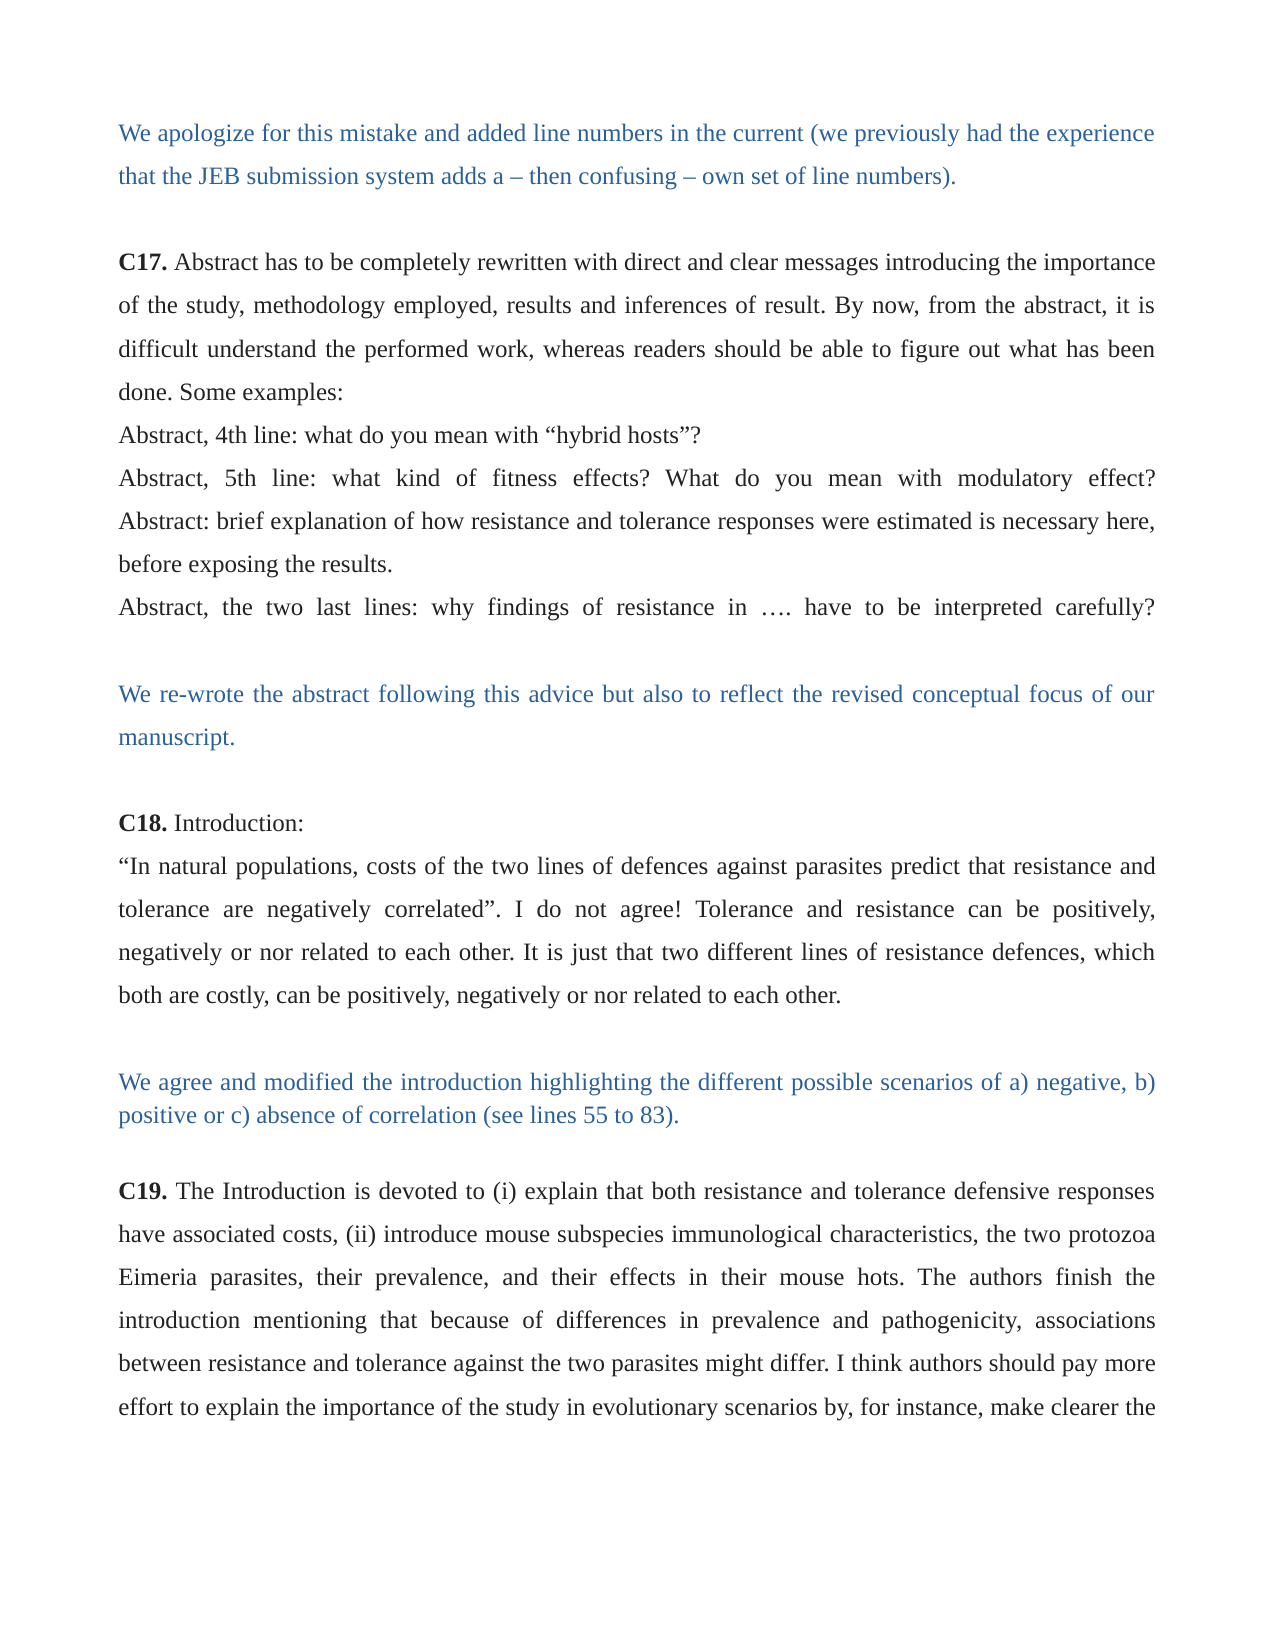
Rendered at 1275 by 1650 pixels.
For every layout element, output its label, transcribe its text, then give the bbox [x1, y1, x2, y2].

text We re-wrote the abstract following this advice but also to reflect the revised conceptual focus of our manuscript. [118, 679, 1157, 751]
text C18. Introduction: “In natural populations, costs of the two lines of defences against parasites predict that resistance and tolerance are negatively correlated”. I do not agree! Tolerance and resistance can be positively, negatively or nor related to each other. It is just that two different lines of resistance defences, which both are costly, can be positively, negatively or nor related to each other. [118, 808, 1157, 1009]
text We agree and modified the introduction highlighting the different possible scenarios of a) negative, b) positive or c) absence of correlation (see lines 55 to 83). [118, 1067, 1157, 1129]
text Abstract, 5th line: what kind of fitness effects? What do you mean with modulatory effect? Abstract: brief explanation of how resistance and tolerance responses were estimated is necessary here, before exposing the results. Abstract, the two last lines: why findings of resistance in …. have to be interpreted carefully? [118, 463, 1157, 664]
text We apologize for this mistake and added line numbers in the current (we previously had the experience that the JEB submission system adds a – then confusing – own set of line numbers). [118, 118, 1157, 233]
text C17. Abstract has to be completely rewritten with direct and clear messages introducing the importance of the study, methodology employed, results and inferences of result. By now, from the abstract, it is difficult understand the performed work, whereas readers should be able to figure out what has been done. Some examples: Abstract, 4th line: what do you mean with “hybrid hosts”? [118, 247, 1157, 449]
text C19. The Introduction is devoted to (i) explain that both resistance and tolerance defensive responses have associated costs, (ii) introduce mouse subspecies immunological characteristics, the two protozoa Eimeria parasites, their prevalence, and their effects in their mouse hots. The authors finish the introduction mentioning that because of differences in prevalence and pathogenicity, associations between resistance and tolerance against the two parasites might differ. I think authors should pay more effort to explain the importance of the study in evolutionary scenarios by, for instance, make clearer the [118, 1133, 1157, 1420]
